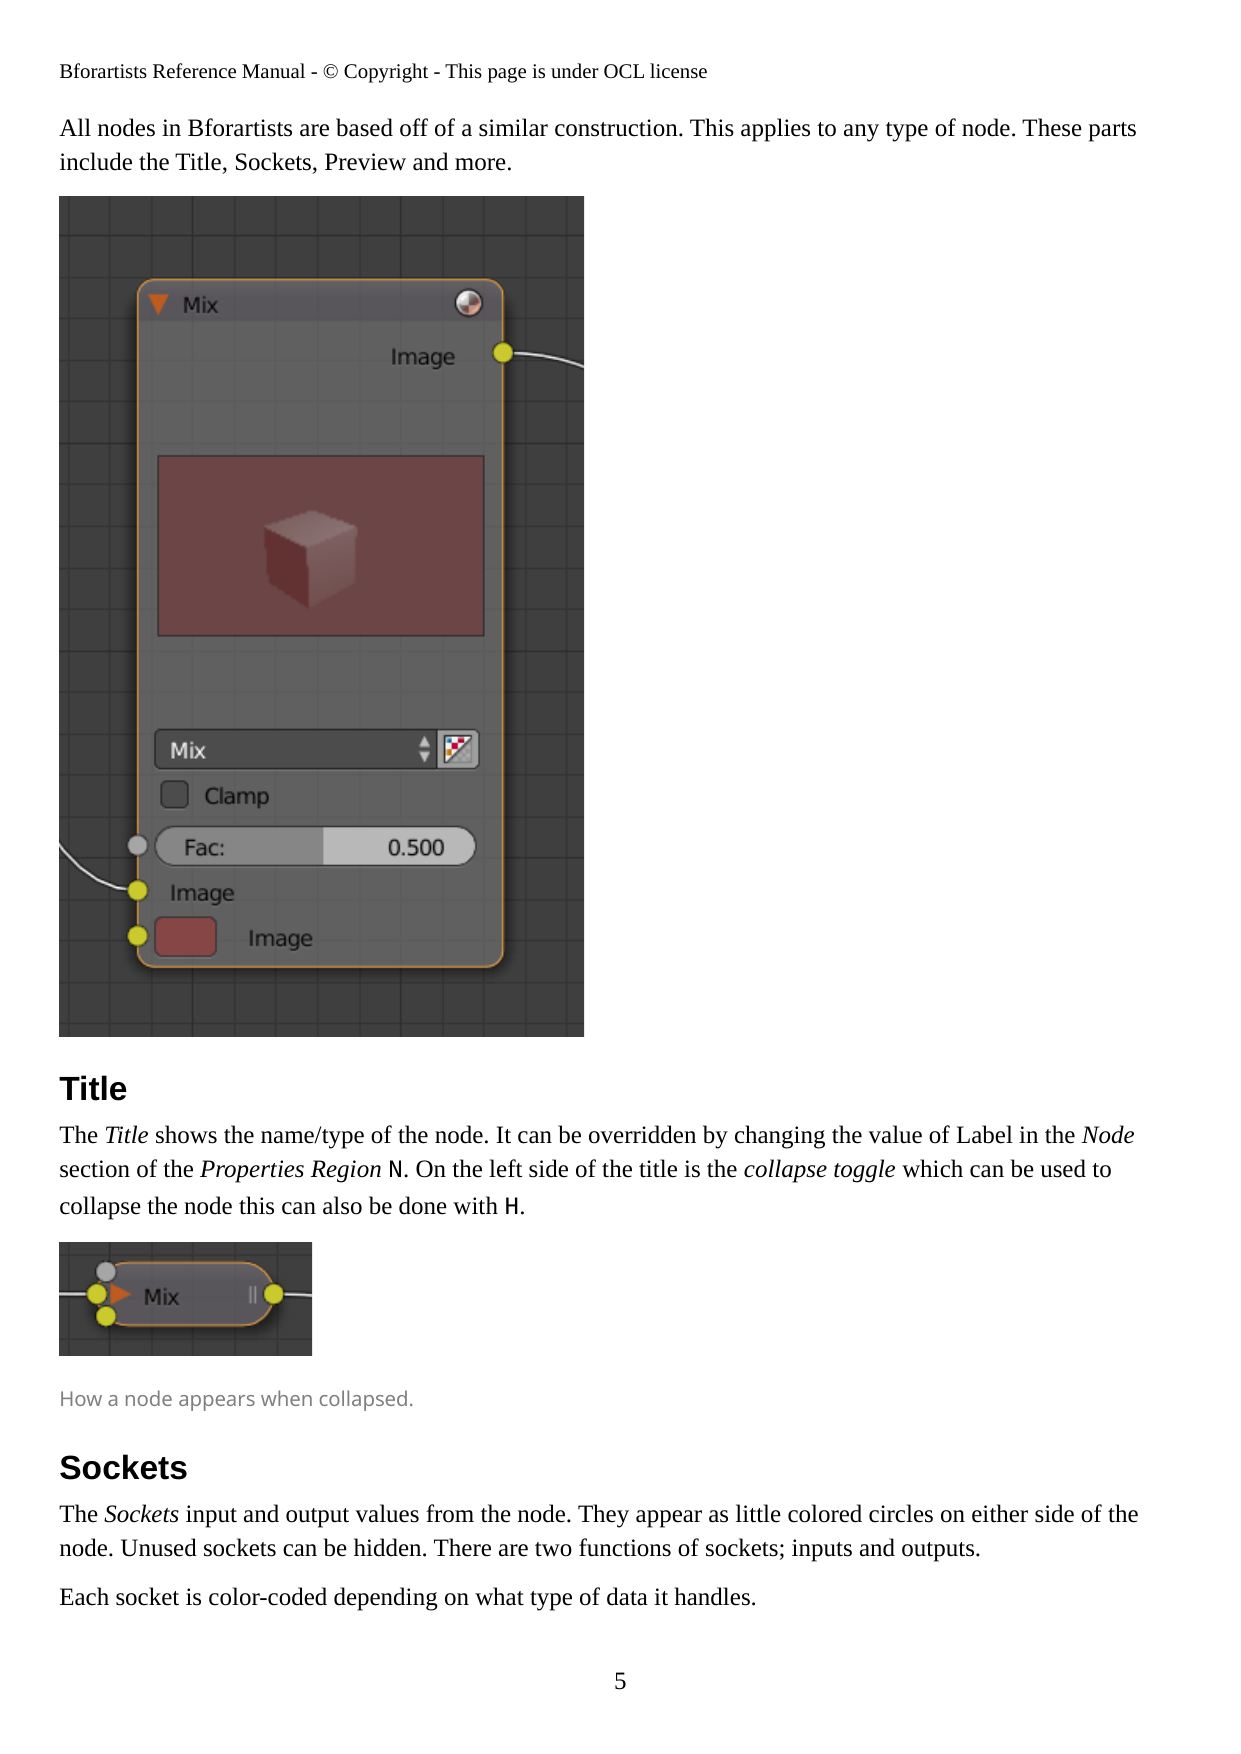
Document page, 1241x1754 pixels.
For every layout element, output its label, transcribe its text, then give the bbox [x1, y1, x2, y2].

text The Title shows the name/type of the node. It can be overridden by changing the value of Label in the Node section of the Properties Region N. On the left side of the title is the collapse toggle which can be used to collapse the node this can also be done with H. [59, 1120, 1181, 1222]
subtitle Title [59, 1069, 1181, 1107]
picture [59, 196, 585, 1037]
picture [59, 1242, 313, 1356]
text All nodes in Bforartists are based off of a similar construction. This applies to any type of node. These parts include the Title, Sockets, Preview and more. [59, 113, 1181, 176]
text Each socket is color-coded depending on what type of data it handles. [59, 1582, 1181, 1611]
text The Sockets input and output values from the node. They appear as little colored circles on either side of the node. Unused sockets can be hidden. There are two functions of sockets; inputs and outputs. [59, 1499, 1181, 1562]
text How a node appears when collapsed. [59, 1381, 1181, 1412]
subtitle Sockets [59, 1447, 1181, 1486]
